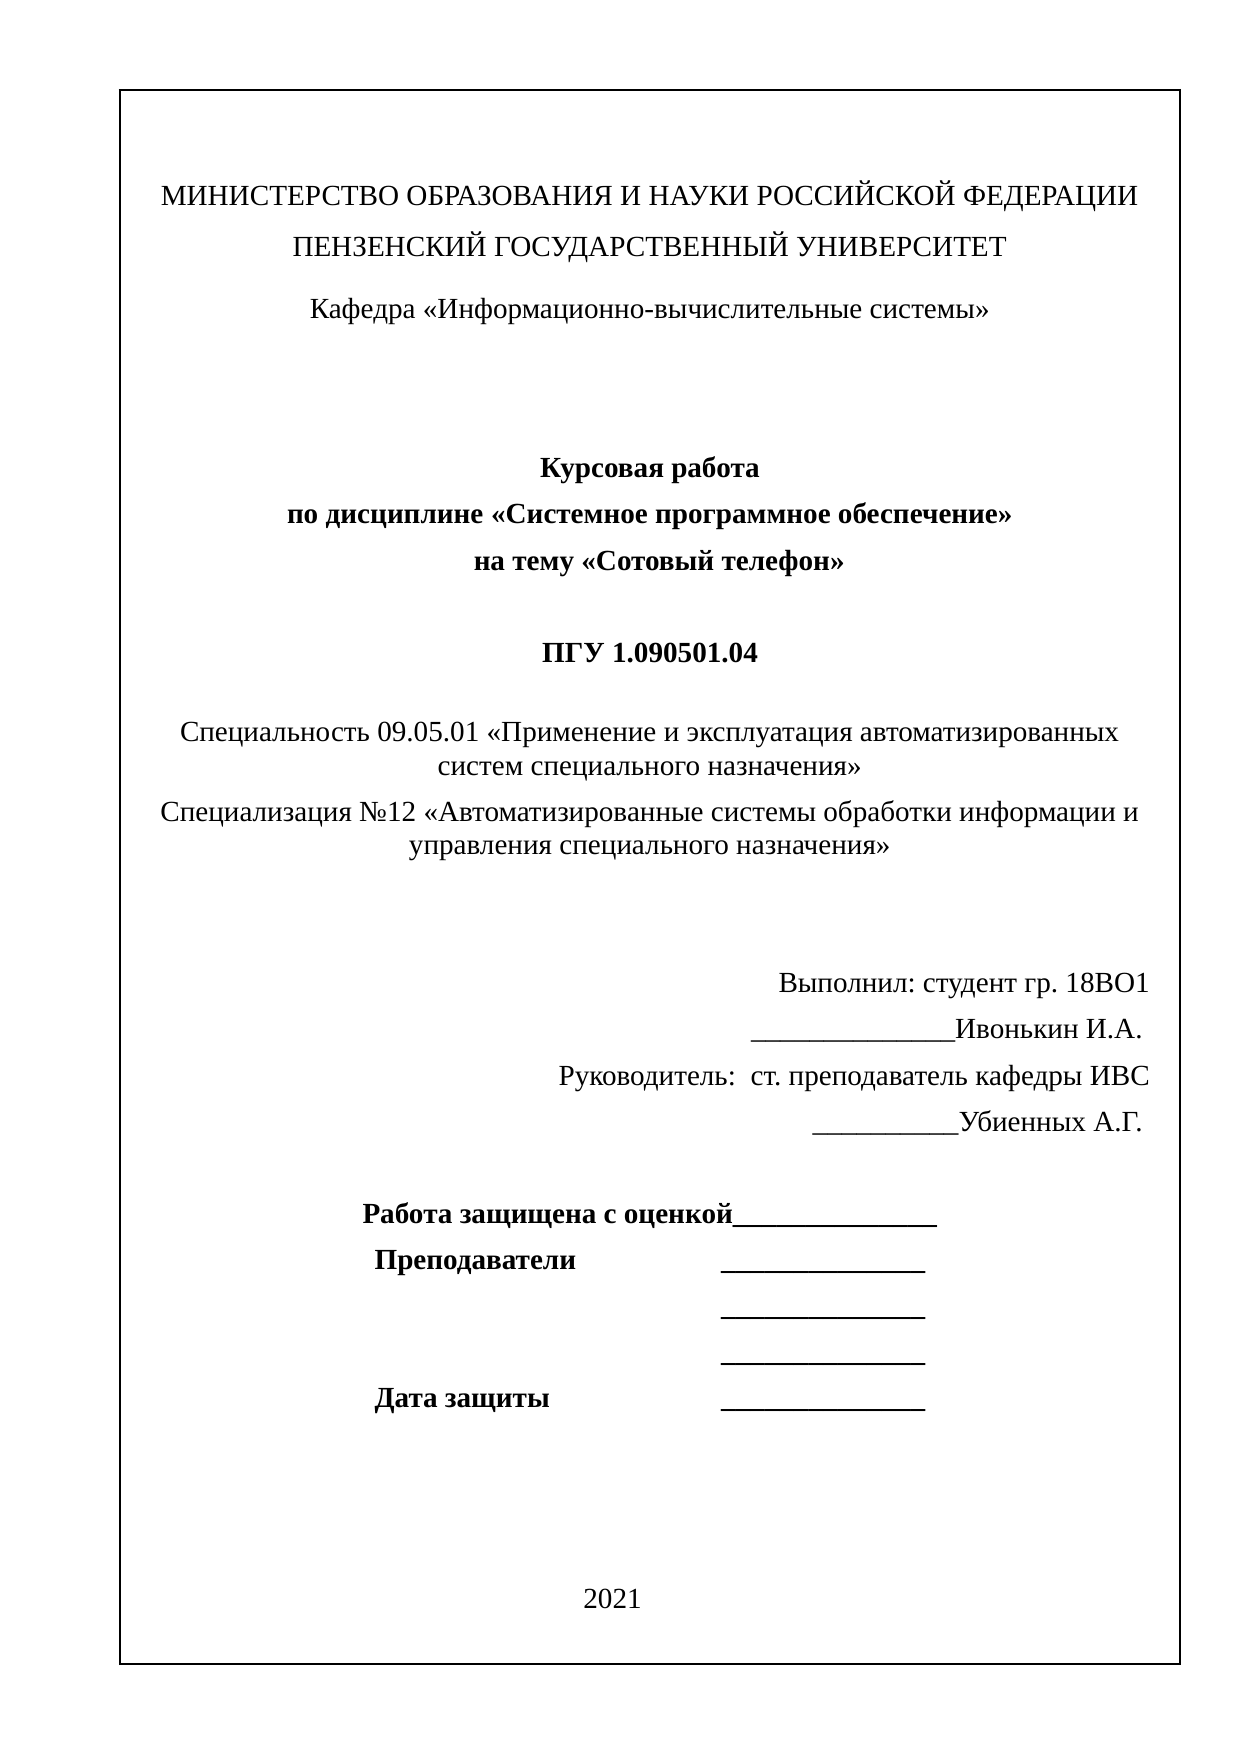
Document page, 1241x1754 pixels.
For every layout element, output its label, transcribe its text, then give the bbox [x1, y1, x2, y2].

text ______________Ивонькин И.А. [167, 1012, 1179, 1045]
text Курсовая работа [150, 451, 1149, 484]
text Работа защищена с оценкой______________ [150, 1196, 1149, 1229]
text МИНИСТЕРСТВО ОБРАЗОВАНИЯ И НАУКИ РОССИЙСКОЙ ФЕДЕРАЦИИ [150, 178, 1149, 212]
text ПГУ 1.090501.04 [150, 635, 1149, 668]
text по дисциплине «Системное программное обеспечение» [150, 497, 1149, 530]
text __________Убиенных А.Г. [160, 1104, 1179, 1137]
text Руководитель: ст. преподаватель кафедры ИВС [150, 1058, 1149, 1091]
text Выполнил: студент гр. 18ВО1 [150, 966, 1149, 999]
text 2021 [150, 1581, 1074, 1614]
text [1181, 1104, 1208, 1137]
text Специальность 09.05.01 «Применение и эксплуатация автоматизированных систем специального назначения» [150, 714, 1149, 781]
text Преподаватели ______________ [150, 1242, 1149, 1275]
text ______________ [150, 1334, 1149, 1367]
text ______________ [150, 1288, 1149, 1321]
text Дата защиты ______________ [150, 1380, 1149, 1413]
text на тему «Сотовый телефон» [196, 543, 1122, 576]
text ПЕНЗЕНСКИЙ ГОСУДАРСТВЕННЫЙ УНИВЕРСИТЕТ [150, 229, 1149, 262]
text Специализация №12 «Автоматизированные системы обработки информации и управления специального назначения» [150, 794, 1149, 861]
text Кафедра «Информационно-вычислительные системы» [150, 291, 1149, 325]
text [1181, 1012, 1208, 1045]
